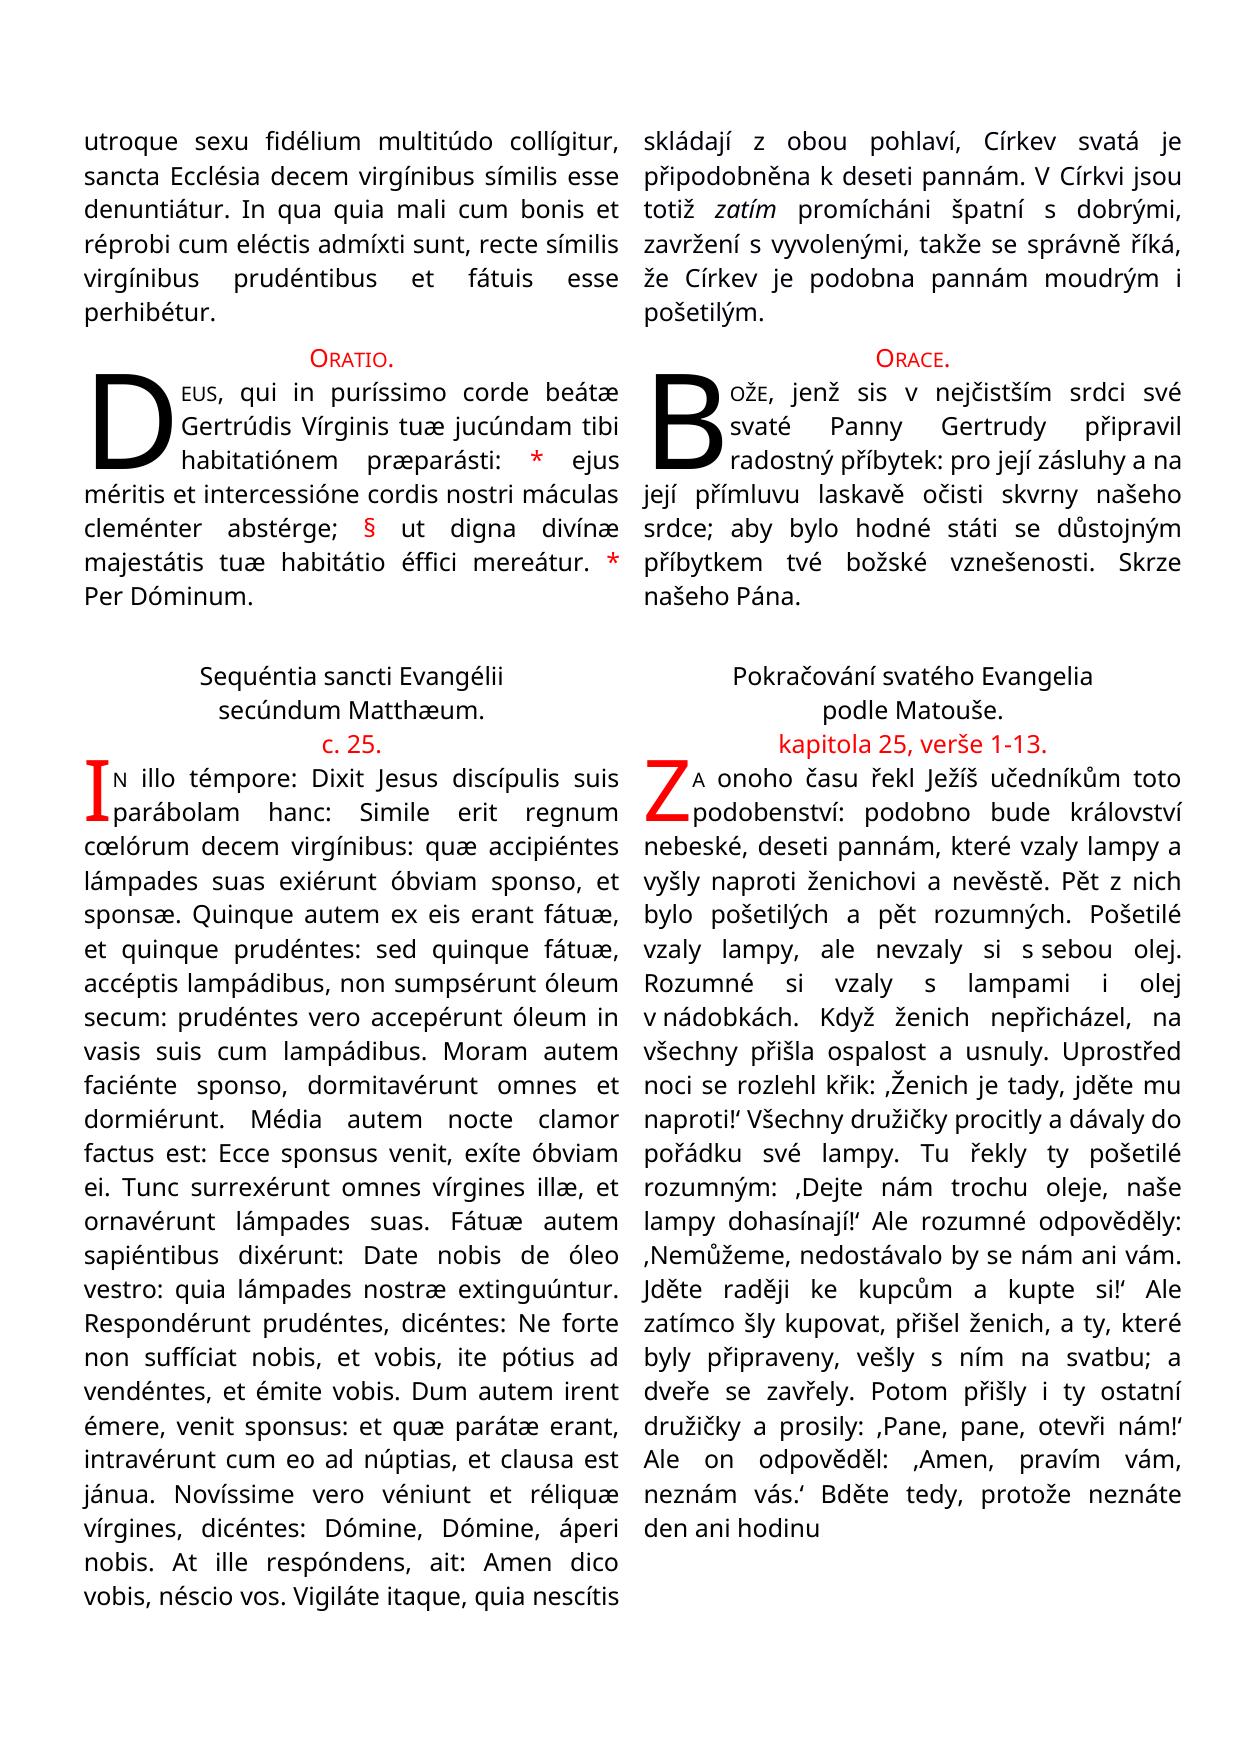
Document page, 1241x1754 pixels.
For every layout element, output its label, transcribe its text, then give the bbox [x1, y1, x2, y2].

table_cell Sequéntia sancti Evangélii secúndum Matthæum. c. 25. In illo témpore: Dixit Jesus discípulis suis parábolam hanc: Simile erit regnum cœlórum decem virgínibus: quæ accipiéntes lámpades suas exiérunt óbviam sponso, et sponsæ. Quinque autem ex eis erant fátuæ, et quinque prudéntes: sed quinque fátuæ, accéptis lampádibus, non sumpsérunt óleum secum: prudéntes vero accepérunt óleum in vasis suis cum lampádibus. Moram autem faciénte sponso, dormitavérunt omnes et dormiérunt. Média autem nocte clamor factus est: Ecce sponsus venit, exíte óbviam ei. Tunc surrexérunt omnes vírgines illæ, et ornavérunt lámpades suas. Fátuæ autem sapiéntibus dixérunt: Date nobis de óleo vestro: quia lámpades nostræ extinguúntur. Respondérunt prudéntes, dicéntes: Ne forte non suffíciat nobis, et vobis, ite pótius ad vendéntes, et émite vobis. Dum autem irent émere, venit sponsus: et quæ parátæ erant, intravérunt cum eo ad núptias, et clausa est jánua. Novíssime vero véniunt et réliquæ vírgines, dicéntes: Dómine, Dómine, áperi nobis. At ille respóndens, ait: Amen dico vobis, néscio vos. Vigiláte itaque, quia nescítis [72, 653, 631, 1618]
table_cell skládají z obou pohlaví, Církev svatá je připodobněna k deseti pannám. V Církvi jsou totiž zatím promícháni špatní s dobrými, zavržení s vyvolenými, takže se správně říká, že Církev je podobna pannám moudrým i pošetilým. [631, 118, 1194, 334]
table_cell utroque sexu fidélium multitúdo collígitur, sancta Ecclésia decem virgínibus símilis esse denuntiátur. In qua quia mali cum bonis et réprobi cum eléctis admíxti sunt, recte símilis virgínibus prudéntibus et fátuis esse perhibétur. [72, 118, 631, 334]
table_cell Orace. Bože, jenž sis v nejčistším srdci své svaté Panny Gertrudy připravil radostný příbytek: pro její zásluhy a na její přímluvu laskavě očisti skvrny našeho srdce; aby bylo hodné státi se důstojným příbytkem tvé božské vznešenosti. Skrze našeho Pána. [631, 334, 1194, 653]
table_cell Oratio. Deus, qui in puríssimo corde beátæ Gertrúdis Vírginis tuæ jucúndam tibi habitatiónem præparásti: * ejus méritis et intercessióne cordis nostri máculas cleménter abstérge; § ut digna divínæ majestátis tuæ habitátio éffici mereátur. * Per Dóminum. [72, 334, 631, 653]
table_cell Pokračování svatého Evangelia podle Matouše. kapitola 25, verše 1-13. Za onoho času řekl Ježíš učedníkům toto podobenství: podobno bude království nebeské, deseti pannám, které vzaly lampy a vyšly naproti ženichovi a nevěstě. Pět z nich bylo pošetilých a pět rozumných. Pošetilé vzaly lampy, ale nevzaly si s sebou olej. Rozumné si vzaly s lampami i olej v nádobkách. Když ženich nepřicházel, na všechny přišla ospalost a usnuly. Uprostřed noci se rozlehl křik: ‚Ženich je tady, jděte mu naproti!‘ Všechny družičky procitly a dávaly do pořádku své lampy. Tu řekly ty pošetilé rozumným: ‚Dejte nám trochu oleje, naše lampy dohasínají!‘ Ale rozumné odpověděly: ‚Nemůžeme, nedostávalo by se nám ani vám. Jděte raději ke kupcům a kupte si!‘ Ale zatímco šly kupovat, přišel ženich, a ty, které byly připraveny, vešly s ním na svatbu; a dveře se zavřely. Potom přišly i ty ostatní družičky a prosily: ‚Pane, pane, otevři nám!‘ Ale on odpověděl: ‚Amen, pravím vám, neznám vás.‘ Bděte tedy, protože neznáte den ani hodinu [631, 653, 1194, 1618]
